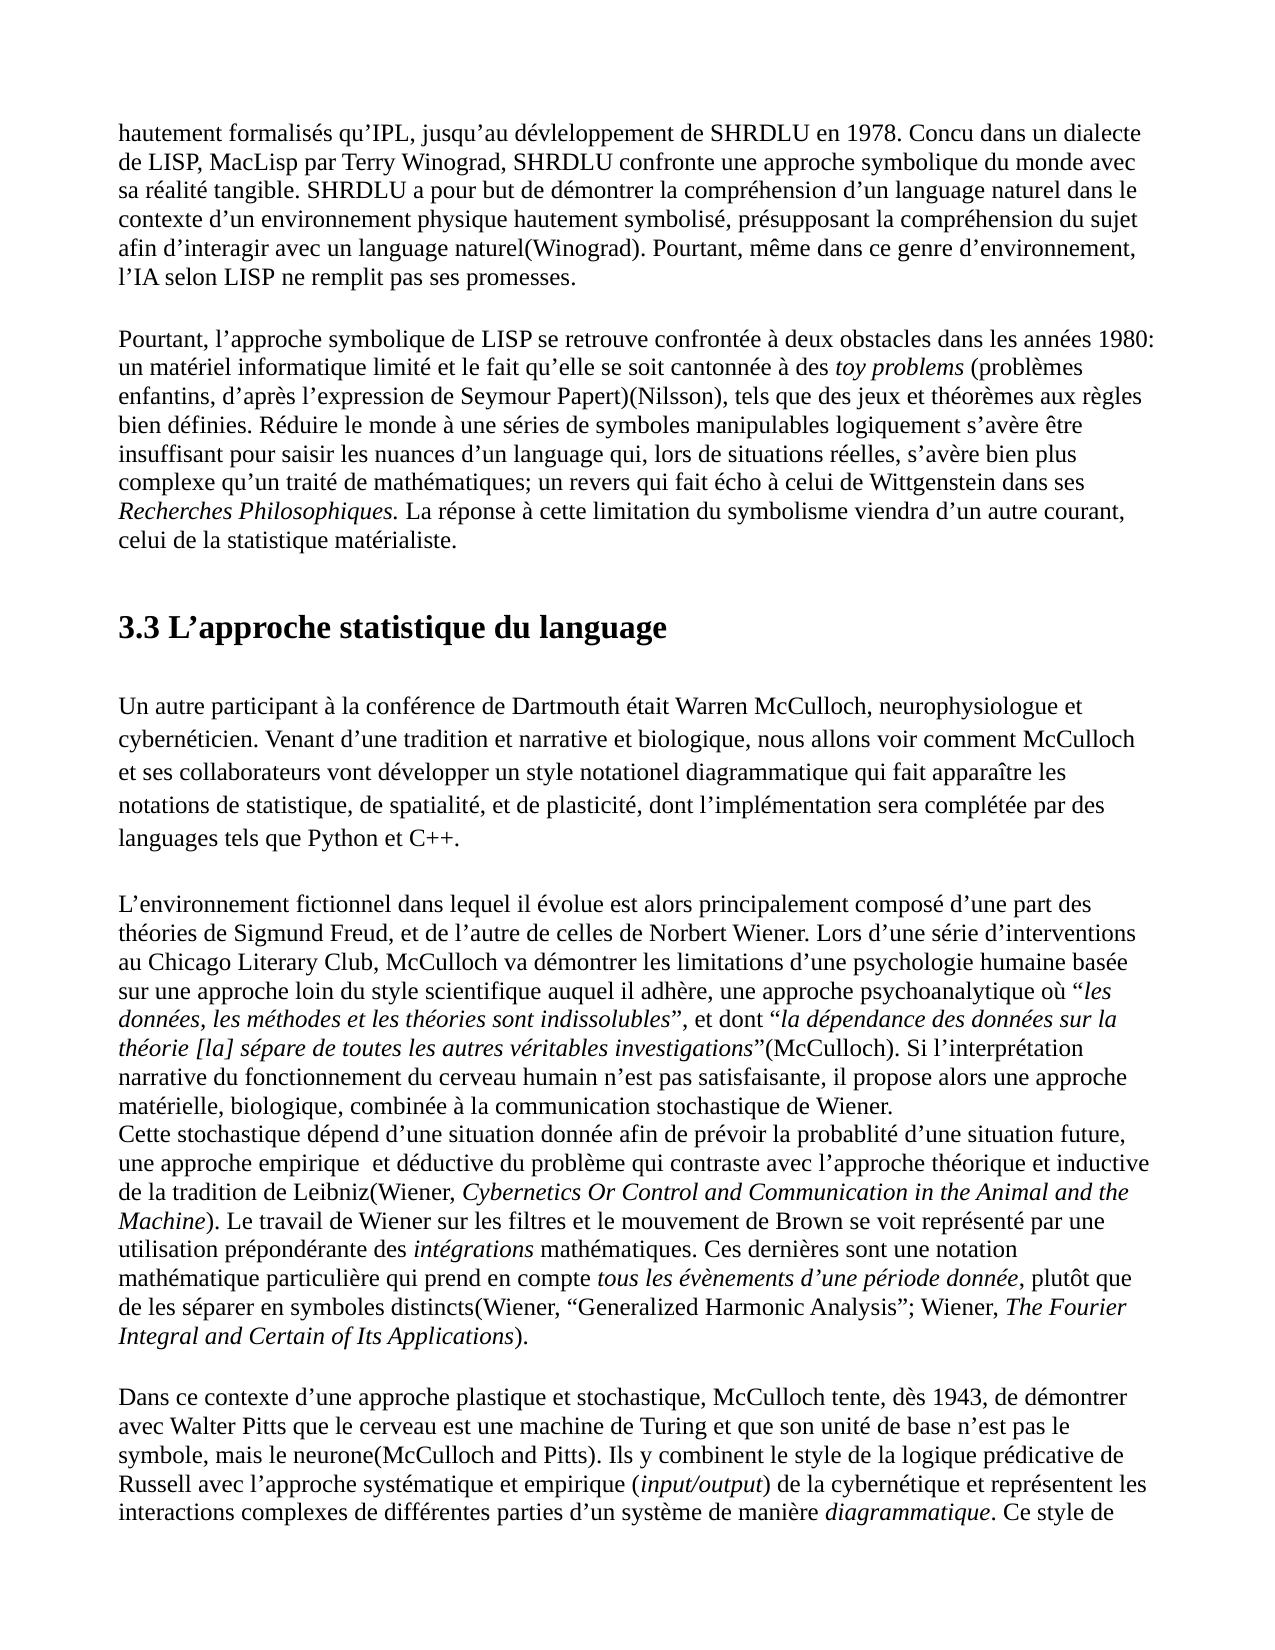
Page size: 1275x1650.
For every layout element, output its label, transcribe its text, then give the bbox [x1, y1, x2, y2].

text Dans ce contexte d’une approche plastique et stochastique, McCulloch tente, dès 1943, de démontrer avec Walter Pitts que le cerveau est une machine de Turing et que son unité de base n’est pas le symbole, mais le neurone(McCulloch and Pitts). Ils y combinent le style de la logique prédicative de Russell avec l’approche systématique et empirique (input/output) de la cybernétique et représentent les interactions complexes de différentes parties d’un système de manière diagrammatique. Ce style de [118, 1382, 1157, 1526]
text L’environnement fictionnel dans lequel il évolue est alors principalement composé d’une part des théories de Sigmund Freud, et de l’autre de celles de Norbert Wiener. Lors d’une série d’interventions au Chicago Literary Club, McCulloch va démontrer les limitations d’une psychologie humaine basée sur une approche loin du style scientifique auquel il adhère, une approche psychoanalytique où “les données, les méthodes et les théories sont indissolubles”, et dont “la dépendance des données sur la théorie [la] sépare de toutes les autres véritables investigations”(McCulloch). Si l’interprétation narrative du fonctionnement du cerveau humain n’est pas satisfaisante, il propose alors une approche matérielle, biologique, combinée à la communication stochastique de Wiener. [118, 889, 1157, 1119]
text Cette stochastique dépend d’une situation donnée afin de prévoir la probablité d’une situation future, une approche empirique et déductive du problème qui contraste avec l’approche théorique et inductive de la tradition de Leibniz(Wiener, Cybernetics Or Control and Communication in the Animal and the Machine). Le travail de Wiener sur les filtres et le mouvement de Brown se voit représenté par une utilisation prépondérante des intégrations mathématiques. Ces dernières sont une notation mathématique particulière qui prend en compte tous les évènements d’une période donnée, plutôt que de les séparer en symboles distincts(Wiener, “Generalized Harmonic Analysis”; Wiener, The Fourier Integral and Certain of Its Applications). [118, 1119, 1157, 1349]
text Pourtant, l’approche symbolique de LISP se retrouve confrontée à deux obstacles dans les années 1980: un matériel informatique limité et le fait qu’elle se soit cantonnée à des toy problems (problèmes enfantins, d’après l’expression de Seymour Papert)(Nilsson), tels que des jeux et théorèmes aux règles bien définies. Réduire le monde à une séries de symboles manipulables logiquement s’avère être insuffisant pour saisir les nuances d’un language qui, lors de situations réelles, s’avère bien plus complexe qu’un traité de mathématiques; un revers qui fait écho à celui de Wittgenstein dans ses Recherches Philosophiques. La réponse à cette limitation du symbolisme viendra d’un autre courant, celui de la statistique matérialiste. [118, 324, 1157, 554]
text hautement formalisés qu’IPL, jusqu’au dévleloppement de SHRDLU en 1978. Concu dans un dialecte de LISP, MacLisp par Terry Winograd, SHRDLU confronte une approche symbolique du monde avec sa réalité tangible. SHRDLU a pour but de démontrer la compréhension d’un language naturel dans le contexte d’un environnement physique hautement symbolisé, présupposant la compréhension du sujet afin d’interagir avec un language naturel(Winograd). Pourtant, même dans ce genre d’environnement, l’IA selon LISP ne remplit pas ses promesses. [118, 118, 1157, 291]
text Un autre participant à la conférence de Dartmouth était Warren McCulloch, neurophysiologue et cybernéticien. Venant d’une tradition et narrative et biologique, nous allons voir comment McCulloch et ses collaborateurs vont développer un style notationel diagrammatique qui fait apparaître les notations de statistique, de spatialité, et de plasticité, dont l’implémentation sera complétée par des languages tels que Python et C++. [118, 691, 1157, 852]
subtitle 3.3 L’approche statistique du language [118, 607, 1157, 646]
